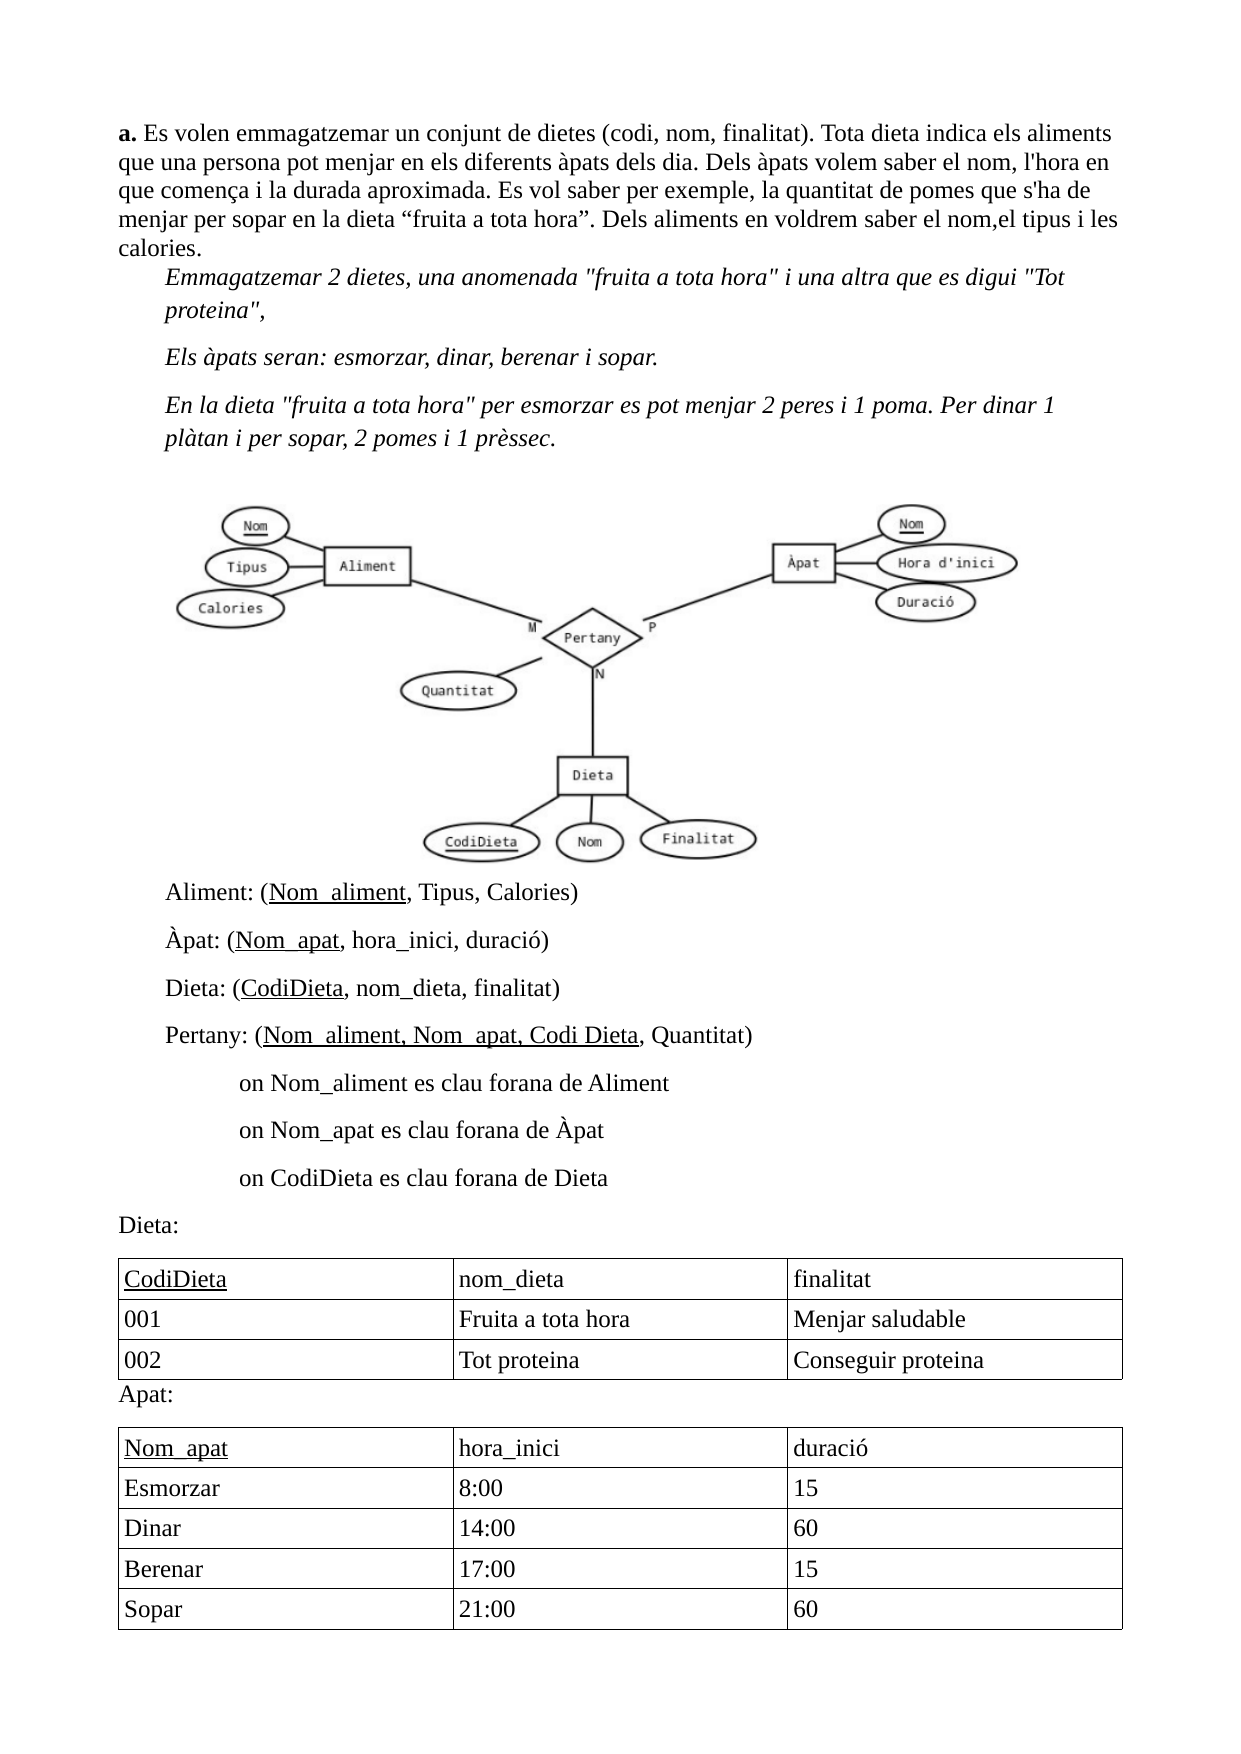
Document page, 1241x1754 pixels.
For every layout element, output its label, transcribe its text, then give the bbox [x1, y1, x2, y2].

text Dieta: (CodiDieta, nom_dieta, finalitat) [165, 973, 1122, 1001]
text on CodiDieta es clau forana de Dieta [165, 1163, 1122, 1192]
text Apat: [118, 1380, 1122, 1408]
table_header nom_dieta [454, 1259, 787, 1298]
table_cell Tot proteina [454, 1340, 787, 1379]
text a. Es volen emmagatzemar un conjunt de dietes (codi, nom, finalitat). Tota dieta indica els aliments que una persona pot menjar en els diferents àpats dels dia. Dels àpats volem saber el nom, l'hora en que comença i la durada aproximada. Es vol saber per exemple, la quantitat de pomes que s'ha de menjar per sopar en la dieta “fruita a tota hora”. Dels aliments en voldrem saber el nom,el tipus i les calories. [118, 118, 1122, 262]
table_header Nom_apat [119, 1428, 453, 1467]
table_header hora_inici [454, 1428, 787, 1467]
table_cell 17:00 [454, 1549, 787, 1588]
text Emmagatzemar 2 dietes, una anomenada "fruita a tota hora" i una altra que es digui "Tot proteina", [165, 262, 1122, 324]
text En la dieta "fruita a tota hora" per esmorzar es pot menjar 2 peres i 1 poma. Per dinar 1 plàtan i per sopar, 2 pomes i 1 prèssec. [165, 390, 1122, 452]
table_cell Berenar [119, 1549, 453, 1588]
table_cell 60 [788, 1509, 1122, 1548]
table_cell Conseguir proteina [788, 1340, 1122, 1379]
text Àpat: (Nom_apat, hora_inici, duració) [165, 925, 1122, 954]
table_header duració [788, 1428, 1122, 1467]
table_cell Dinar [119, 1509, 453, 1548]
text on Nom_apat es clau forana de Àpat [165, 1115, 1122, 1144]
table_cell 15 [788, 1549, 1122, 1588]
table_header CodiDieta [119, 1259, 453, 1298]
table_cell 002 [119, 1340, 453, 1379]
table_cell Menjar saludable [788, 1300, 1122, 1339]
text Els àpats seran: esmorzar, dinar, berenar i sopar. [165, 342, 1122, 371]
table_header finalitat [788, 1259, 1122, 1298]
picture [167, 484, 1037, 874]
table_cell 21:00 [454, 1589, 787, 1628]
text Dieta: [118, 1211, 1122, 1239]
table_cell 60 [788, 1589, 1122, 1628]
table_cell 14:00 [454, 1509, 787, 1548]
text Pertany: (Nom_aliment, Nom_apat, Codi Dieta, Quantitat) [165, 1020, 1122, 1049]
table_cell 001 [119, 1300, 453, 1339]
table_cell Sopar [119, 1589, 453, 1628]
table_cell Fruita a tota hora [454, 1300, 787, 1339]
text Aliment: (Nom_aliment, Tipus, Calories) [165, 471, 1122, 906]
table_cell 8:00 [454, 1468, 787, 1507]
text on Nom_aliment es clau forana de Aliment [165, 1068, 1122, 1097]
table_cell 15 [788, 1468, 1122, 1507]
table_cell Esmorzar [119, 1468, 453, 1507]
